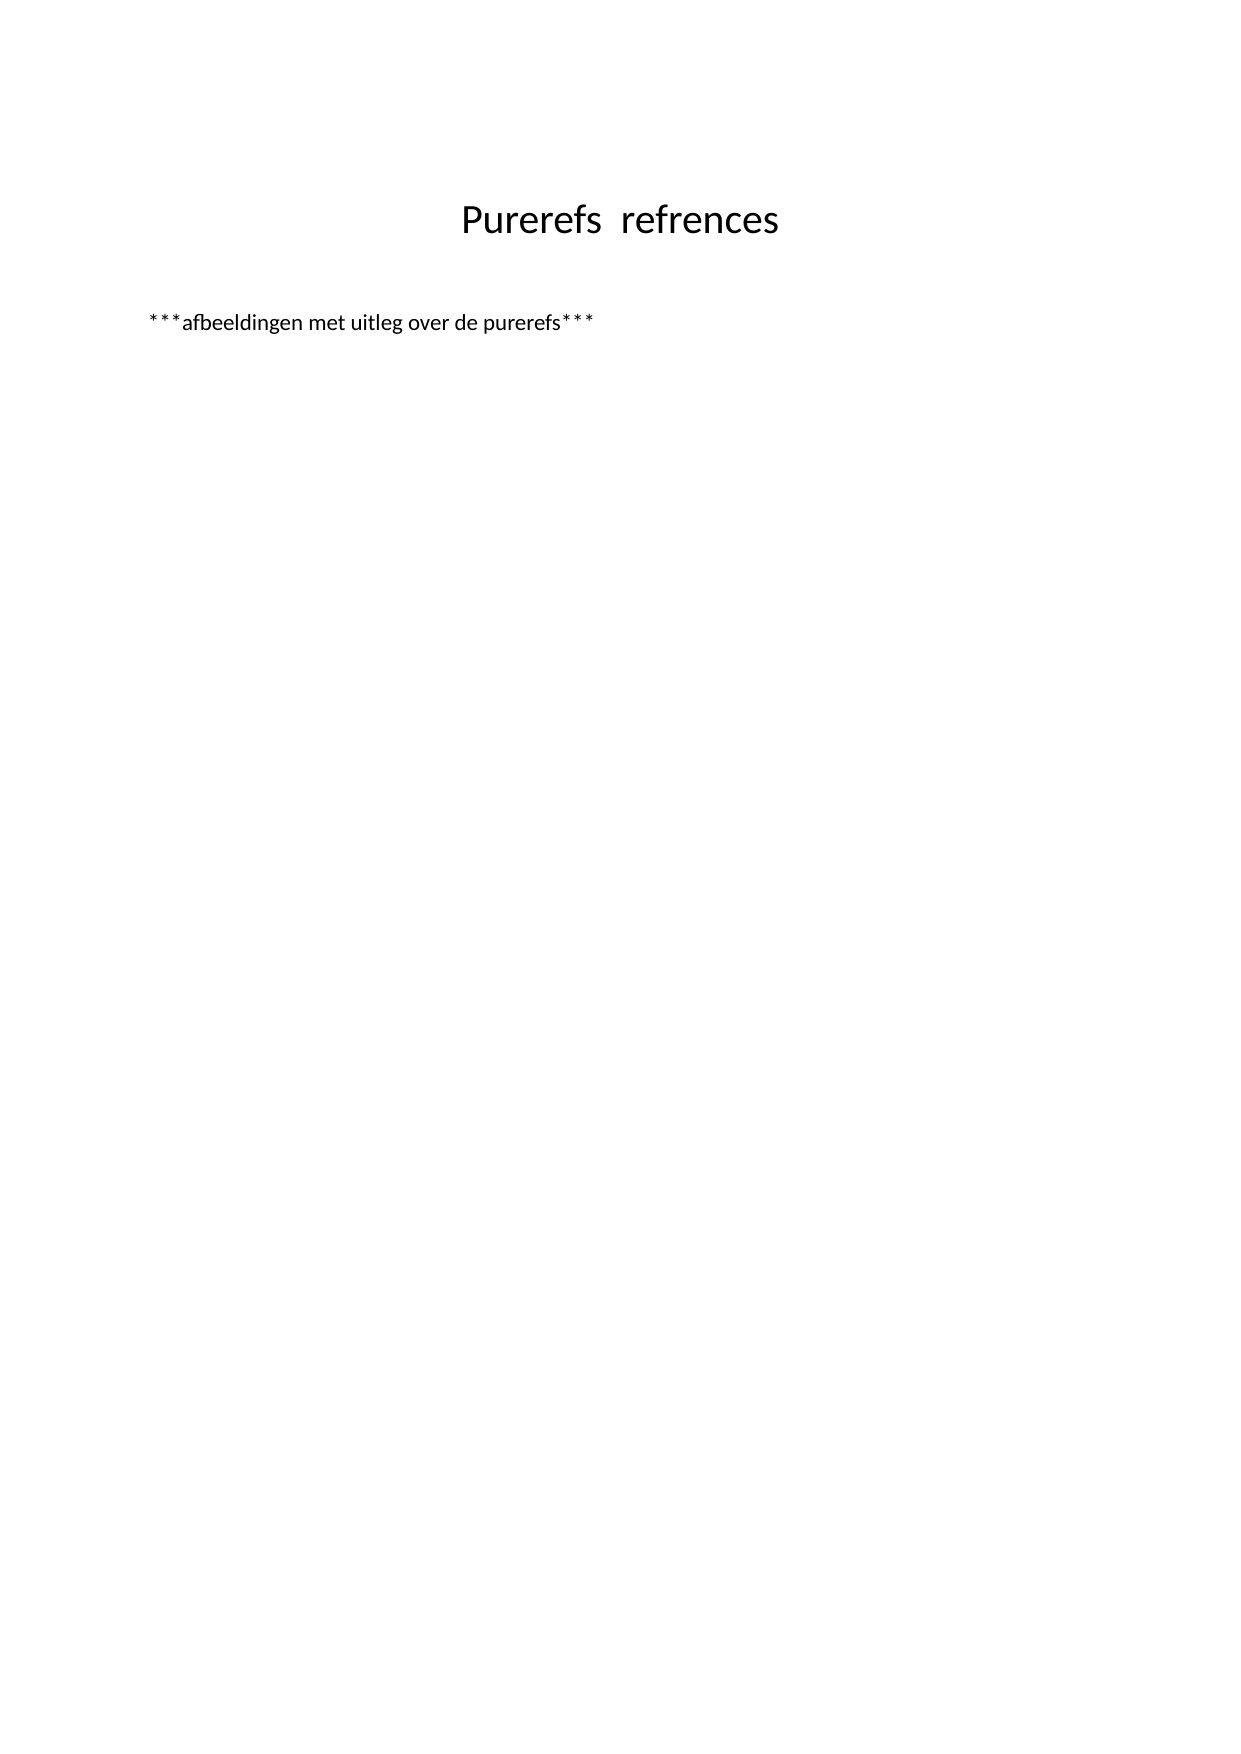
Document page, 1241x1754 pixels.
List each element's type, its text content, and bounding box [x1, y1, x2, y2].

text ***afbeeldingen met uitleg over de purerefs*** [148, 308, 1093, 336]
text Purerefs refrences [148, 193, 1093, 244]
